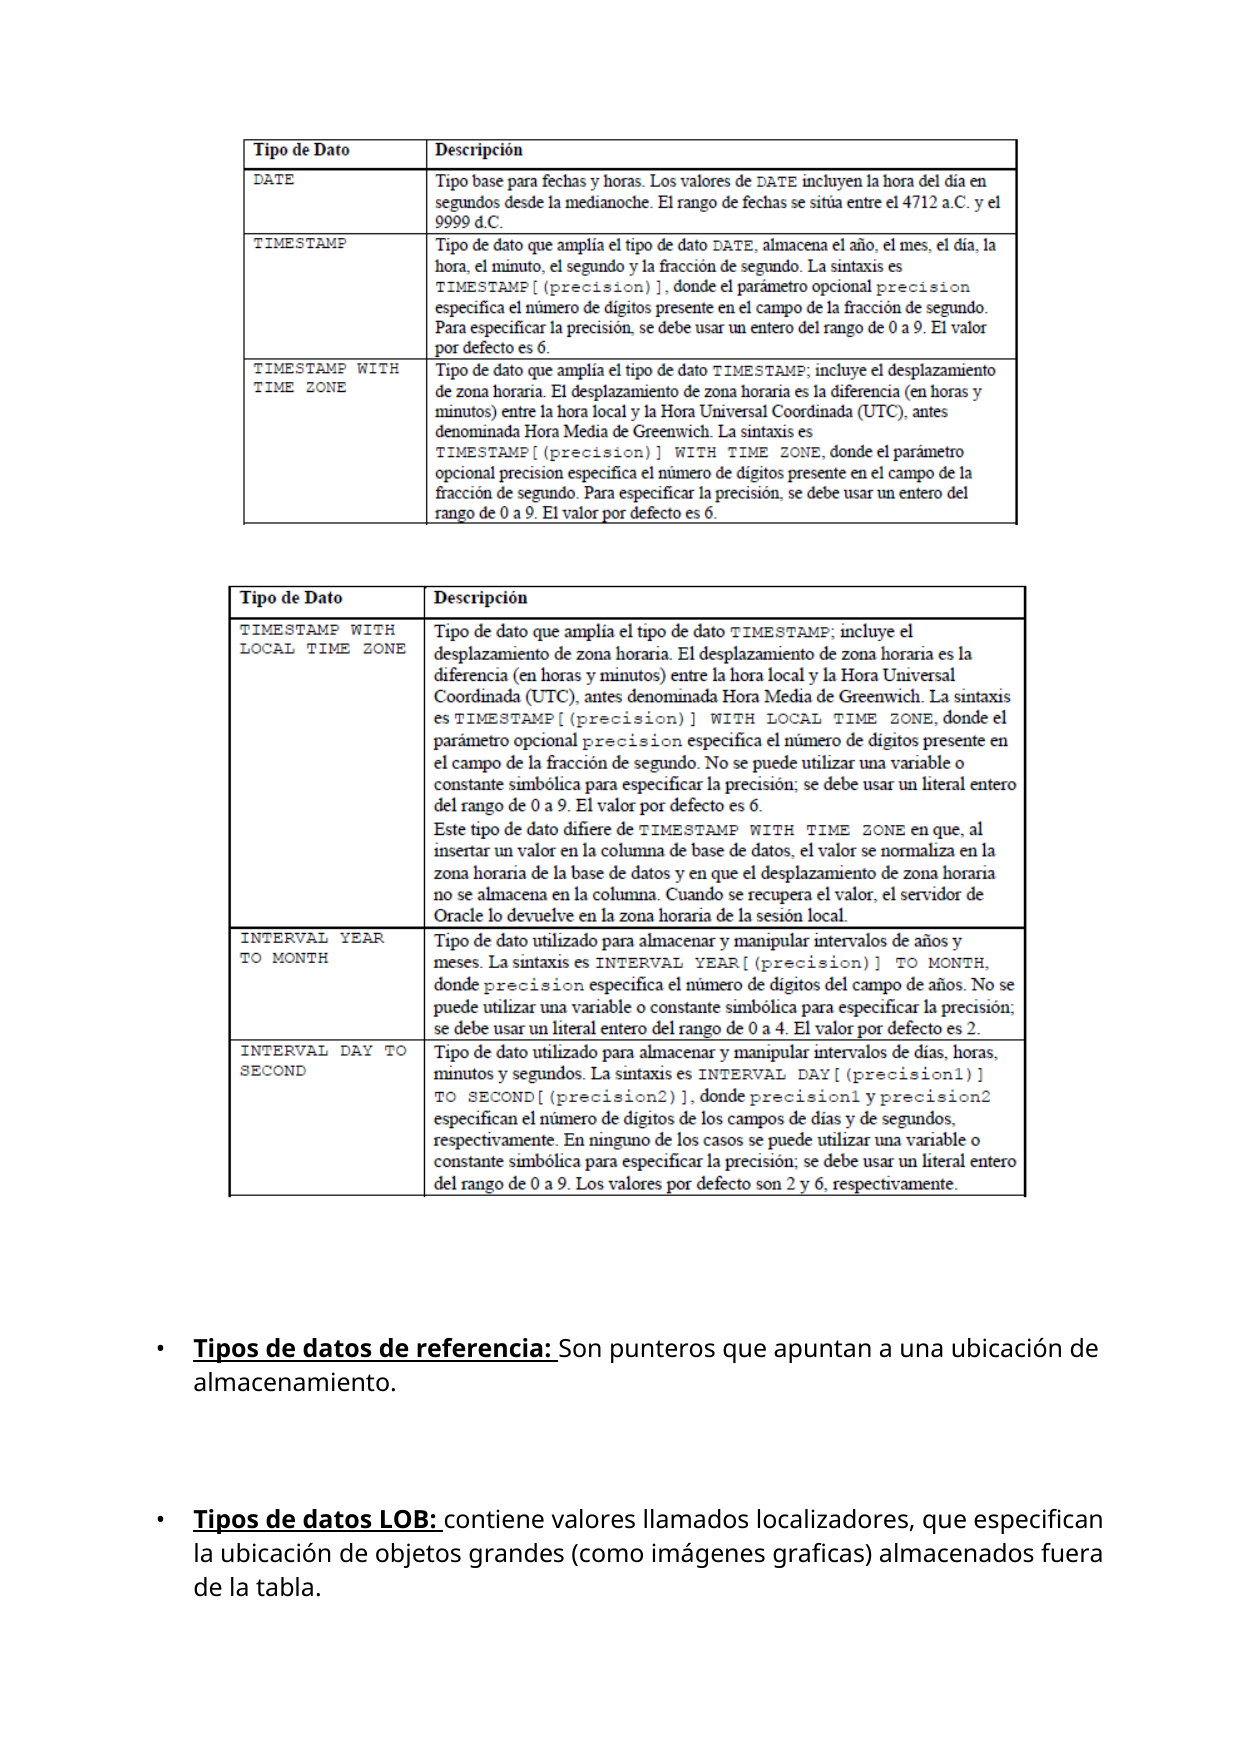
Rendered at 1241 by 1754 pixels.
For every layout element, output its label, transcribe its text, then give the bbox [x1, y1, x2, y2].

picture [236, 133, 1033, 525]
picture [212, 582, 1029, 1211]
list Tipos de datos LOB: contiene valores llamados localizadores, que especifican la ubicación de objetos grandes (como imágenes graficas) almacenados fuera de la tabla. [156, 1501, 1122, 1603]
list Tipos de datos de referencia: Son punteros que apuntan a una ubicación de almacenamiento. [156, 1331, 1122, 1399]
